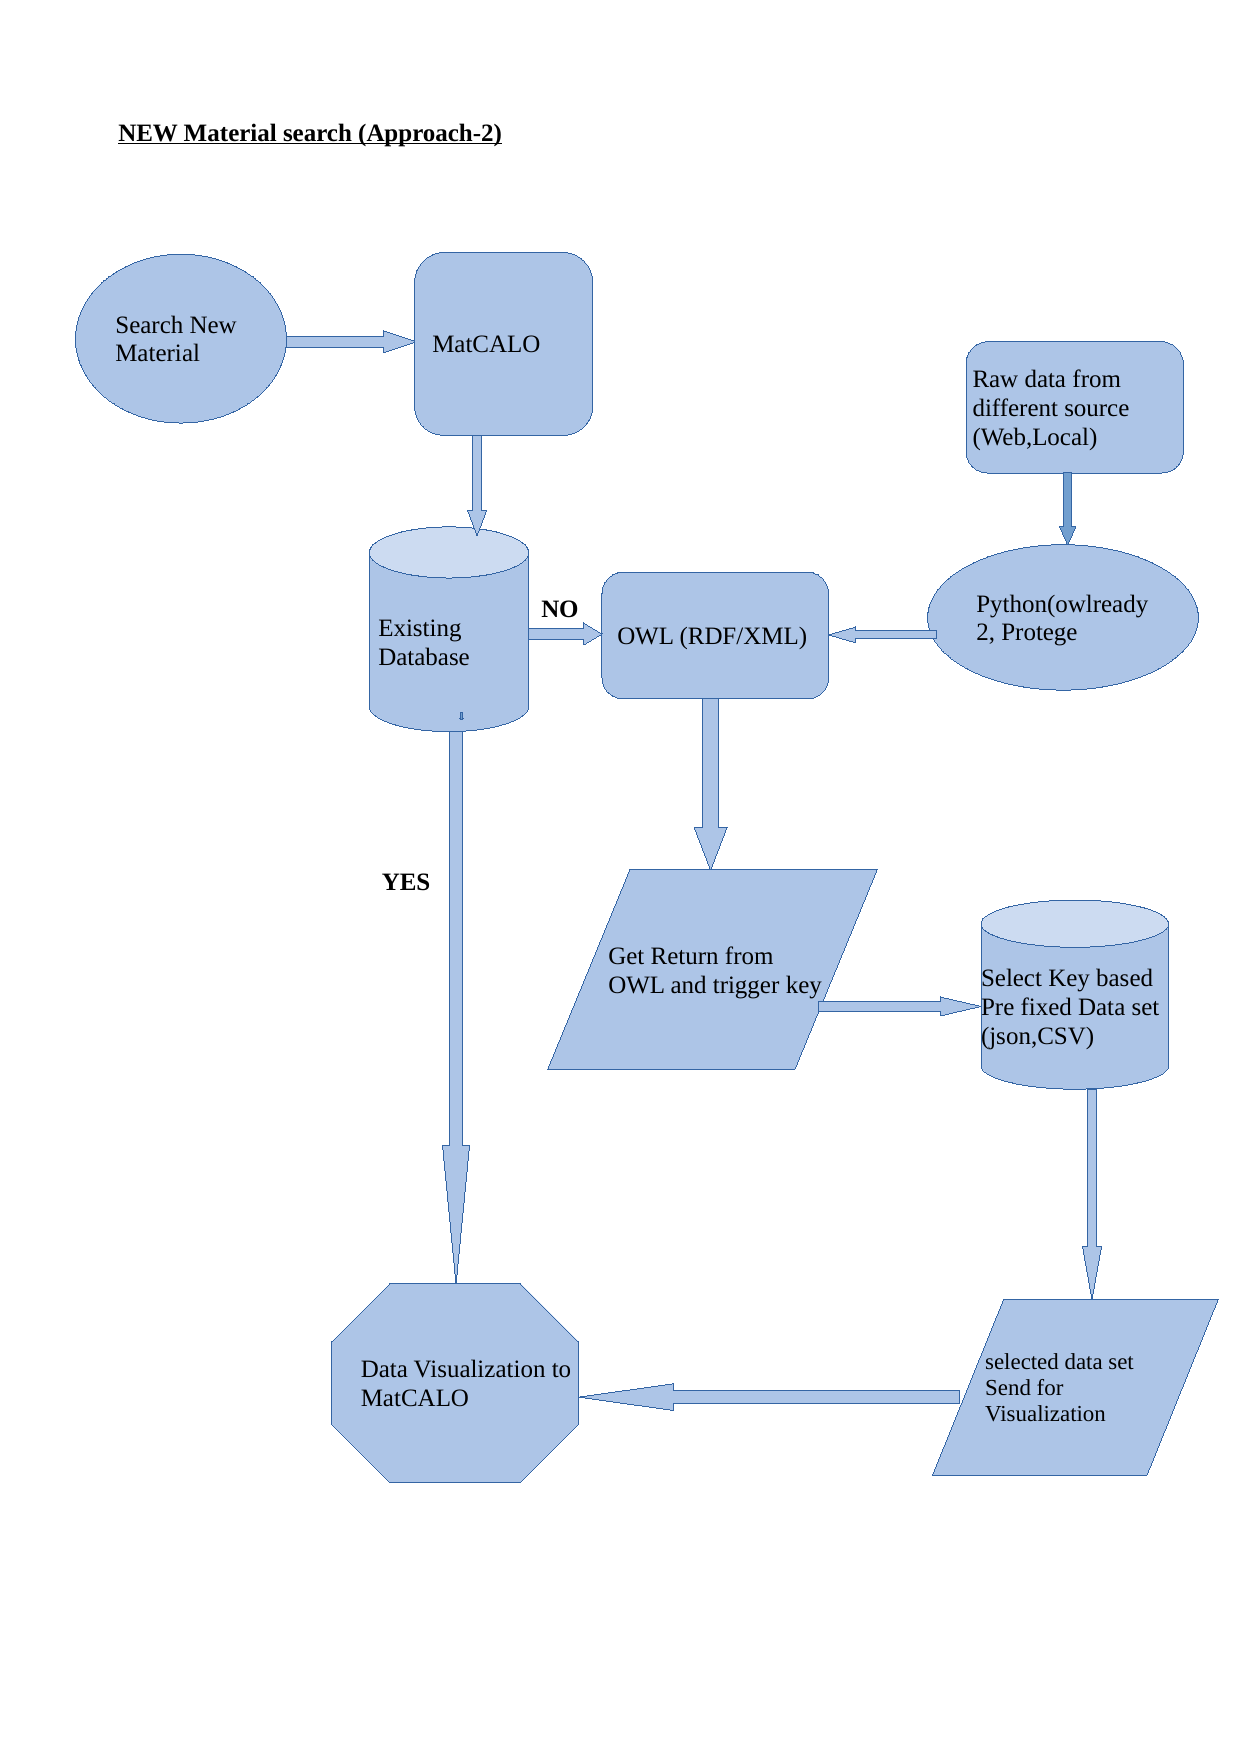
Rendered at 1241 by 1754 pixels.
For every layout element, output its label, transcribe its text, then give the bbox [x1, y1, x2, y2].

text NEW Material search (Approach-2) [118, 118, 1122, 147]
text Existing Database [378, 613, 520, 671]
text MatCALO [432, 329, 575, 358]
text Python(owlready2, Protege [976, 589, 1150, 646]
text Search New Material [115, 310, 247, 367]
text OWL (RDF/XML) [617, 621, 814, 650]
